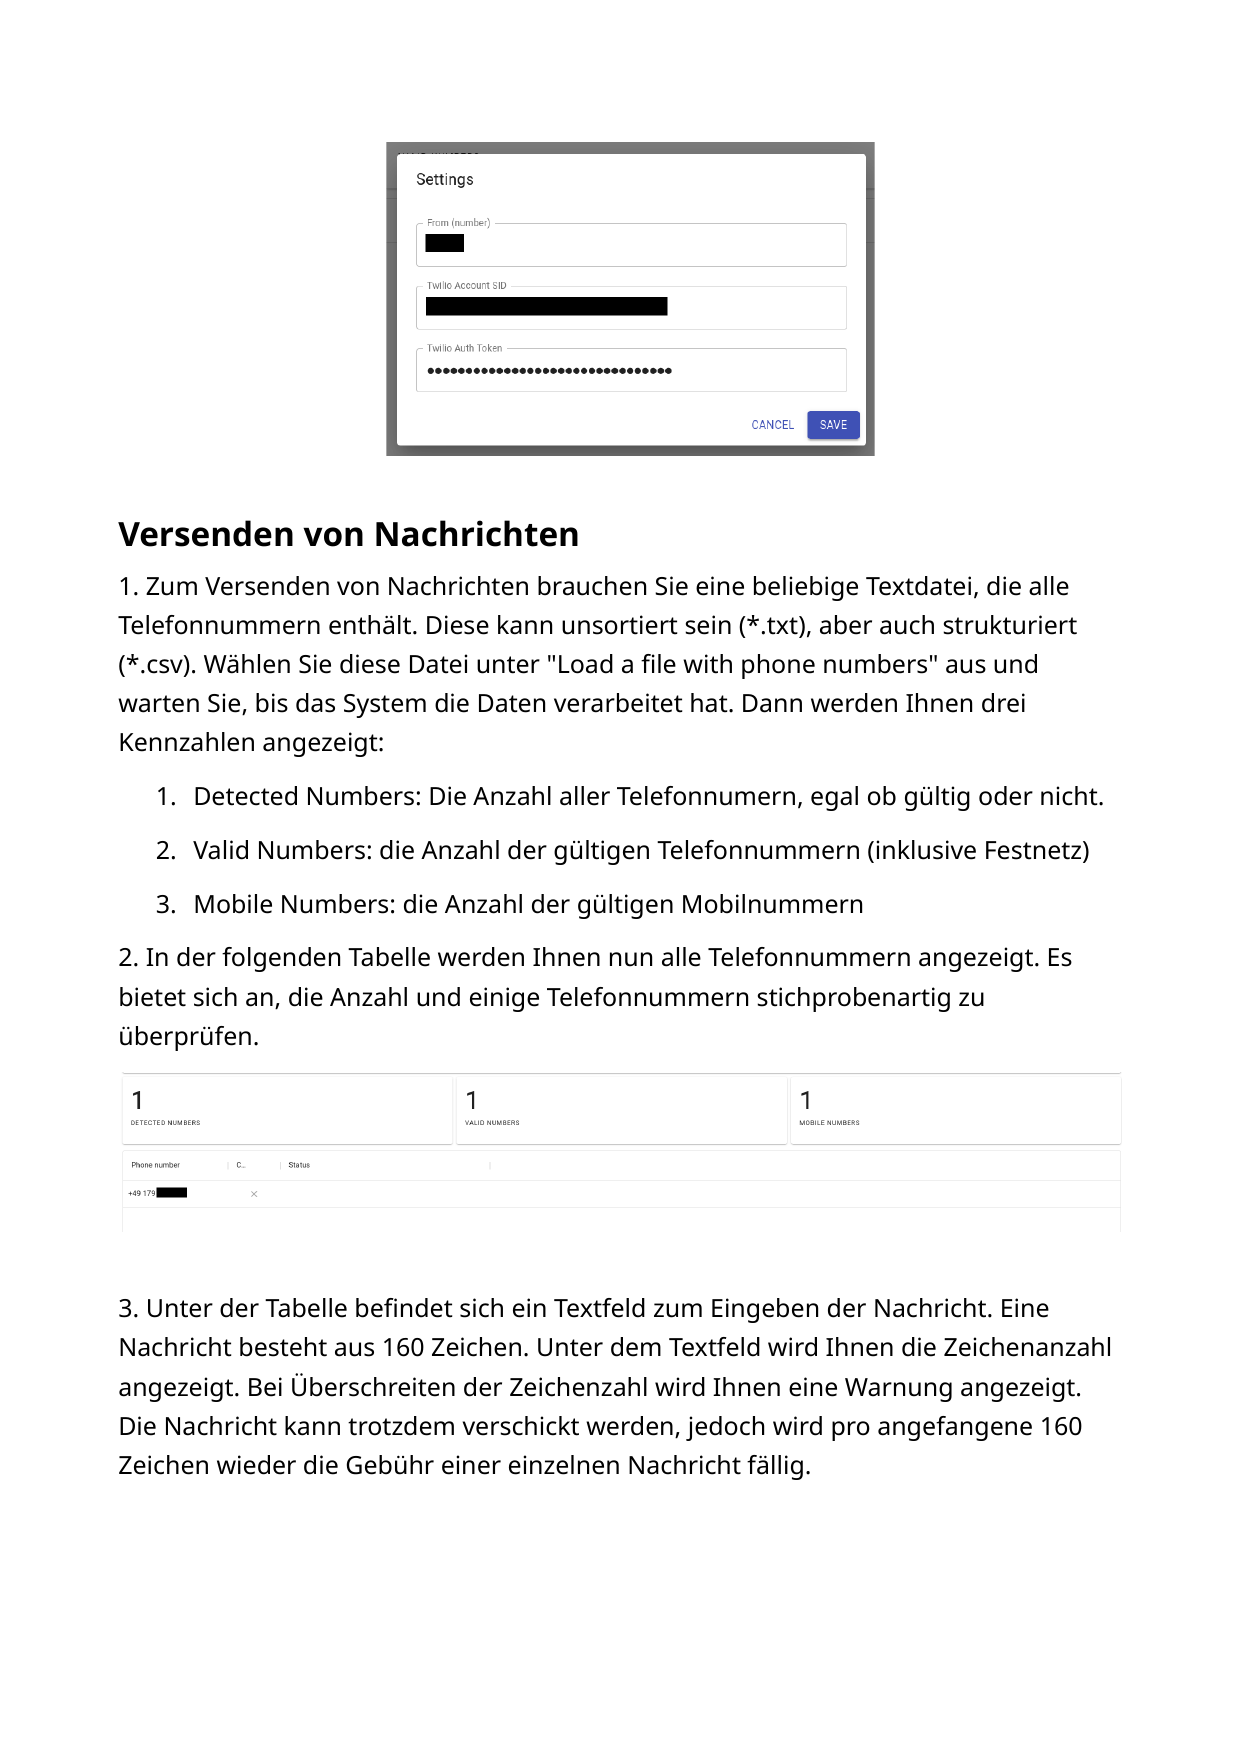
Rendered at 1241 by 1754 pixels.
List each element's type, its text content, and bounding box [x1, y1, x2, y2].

text 2. In der folgenden Tabelle werden Ihnen nun alle Telefonnummern angezeigt. Es bietet sich an, die Anzahl und einige Telefonnummern stichprobenartig zu überprüfen. [118, 940, 1122, 1052]
picture [118, 1072, 1123, 1232]
subtitle Versenden von Nachrichten [118, 511, 1122, 556]
picture [386, 142, 875, 456]
list Valid Numbers: die Anzahl der gültigen Telefonnummern (inklusive Festnetz) [156, 833, 1122, 867]
list Mobile Numbers: die Anzahl der gültigen Mobilnummern [156, 886, 1122, 920]
text 3. Unter der Tabelle befindet sich ein Textfeld zum Eingeben der Nachricht. Eine Nachricht besteht aus 160 Zeichen. Unter dem Textfeld wird Ihnen die Zeichenanzahl angezeigt. Bei Überschreiten der Zeichenzahl wird Ihnen eine Warnung angezeigt. Die Nachricht kann trotzdem verschickt werden, jedoch wird pro angefangene 160 Zeichen wieder die Gebühr einer einzelnen Nachricht fällig. [118, 1291, 1122, 1482]
text 1. Zum Versenden von Nachrichten brauchen Sie eine beliebige Textdatei, die alle Telefonnummern enthält. Diese kann unsortiert sein (*.txt), aber auch strukturiert (*.csv). Wählen Sie diese Datei unter "Load a file with phone numbers" aus und warten Sie, bis das System die Daten verarbeitet hat. Dann werden Ihnen drei Kennzahlen angezeigt: [118, 568, 1122, 759]
list Detected Numbers: Die Anzahl aller Telefonnumern, egal ob gültig oder nicht. [156, 779, 1122, 813]
